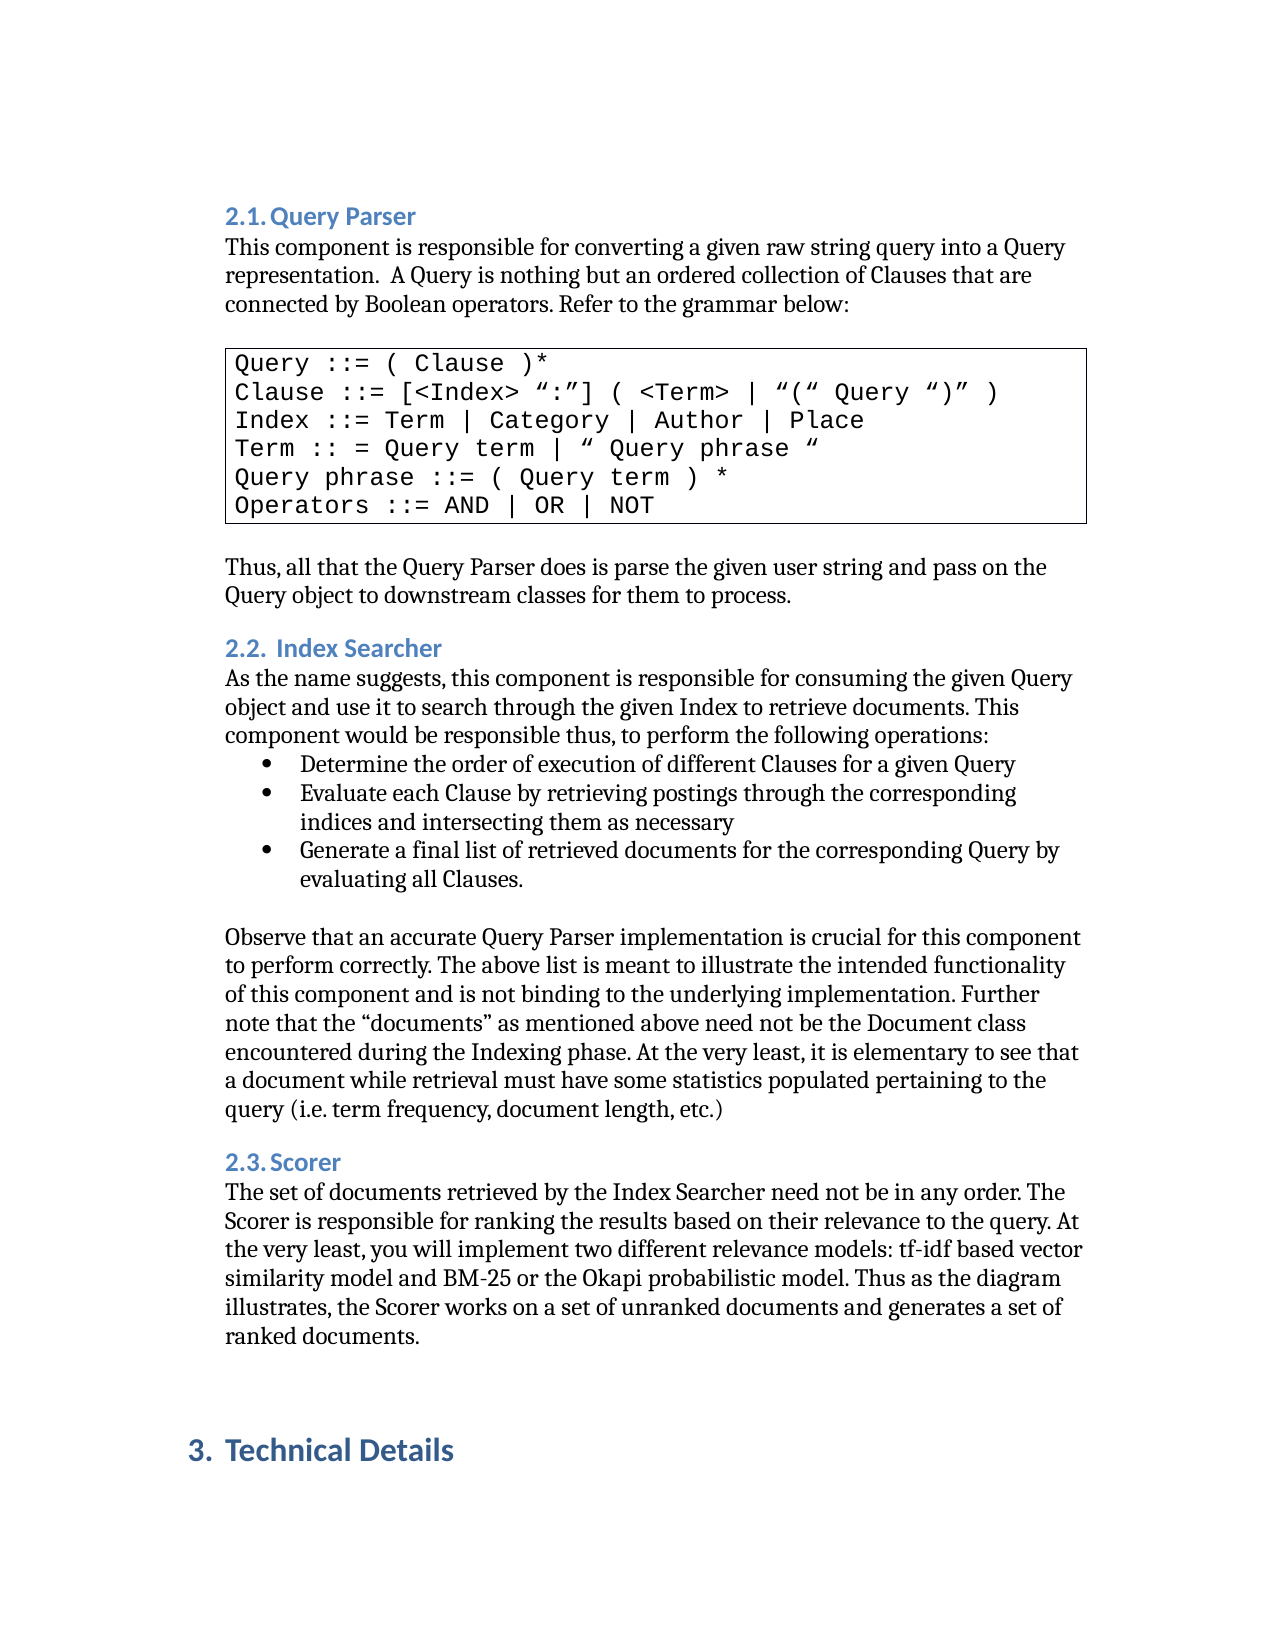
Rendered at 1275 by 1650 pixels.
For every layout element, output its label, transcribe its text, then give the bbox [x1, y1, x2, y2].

subtitle Technical Details [187, 1429, 1087, 1470]
list Generate a final list of retrieved documents for the corresponding Query by evaluating all Clauses. [262, 836, 1087, 894]
subtitle Scorer [225, 1145, 1087, 1178]
list Determine the order of execution of different Clauses for a given Query [262, 750, 1087, 779]
subtitle Index Searcher [225, 631, 1087, 664]
text Thus, all that the Query Parser does is parse the given user string and pass on the Query object to downstream classes for them to process. [225, 553, 1087, 610]
text Clause ::= [<Index> “:”] ( <Term> | “(“ Query “)” ) [226, 376, 1086, 404]
text Query phrase ::= ( Query term ) * [226, 461, 1086, 489]
text Term :: = Query term | “ Query phrase “ [226, 433, 1086, 461]
text Observe that an accurate Query Parser implementation is crucial for this component to perform correctly. The above list is meant to illustrate the intended functionality of this component and is not binding to the underlying implementation. Further note that the “documents” as mentioned above need not be the Document class encountered during the Indexing phase. At the very least, it is elementary to see that a document while retrieval must have some statistics populated pertaining to the query (i.e. term frequency, document length, etc.) [225, 923, 1087, 1124]
list Evaluate each Clause by retrieving postings through the corresponding indices and intersecting them as necessary [262, 779, 1087, 836]
text As the name suggests, this component is responsible for consuming the given Query object and use it to search through the given Index to retrieve documents. This component would be responsible thus, to perform the following operations: [225, 664, 1087, 750]
text Operators ::= AND | OR | NOT [226, 489, 1086, 523]
text Query ::= ( Clause )* [226, 349, 1086, 376]
text The set of documents retrieved by the Index Searcher need not be in any order. The Scorer is responsible for ranking the results based on their relevance to the query. At the very least, you will implement two different relevance models: tf-idf based vector similarity model and BM-25 or the Okapi probabilistic model. Thus as the diagram illustrates, the Scorer works on a set of unranked documents and generates a set of ranked documents. [225, 1178, 1087, 1350]
subtitle Query Parser [225, 199, 1087, 233]
text Index ::= Term | Category | Author | Place [226, 404, 1086, 433]
text This component is responsible for converting a given raw string query into a Query representation. A Query is nothing but an ordered collection of Clauses that are connected by Boolean operators. Refer to the grammar below: [225, 233, 1087, 319]
